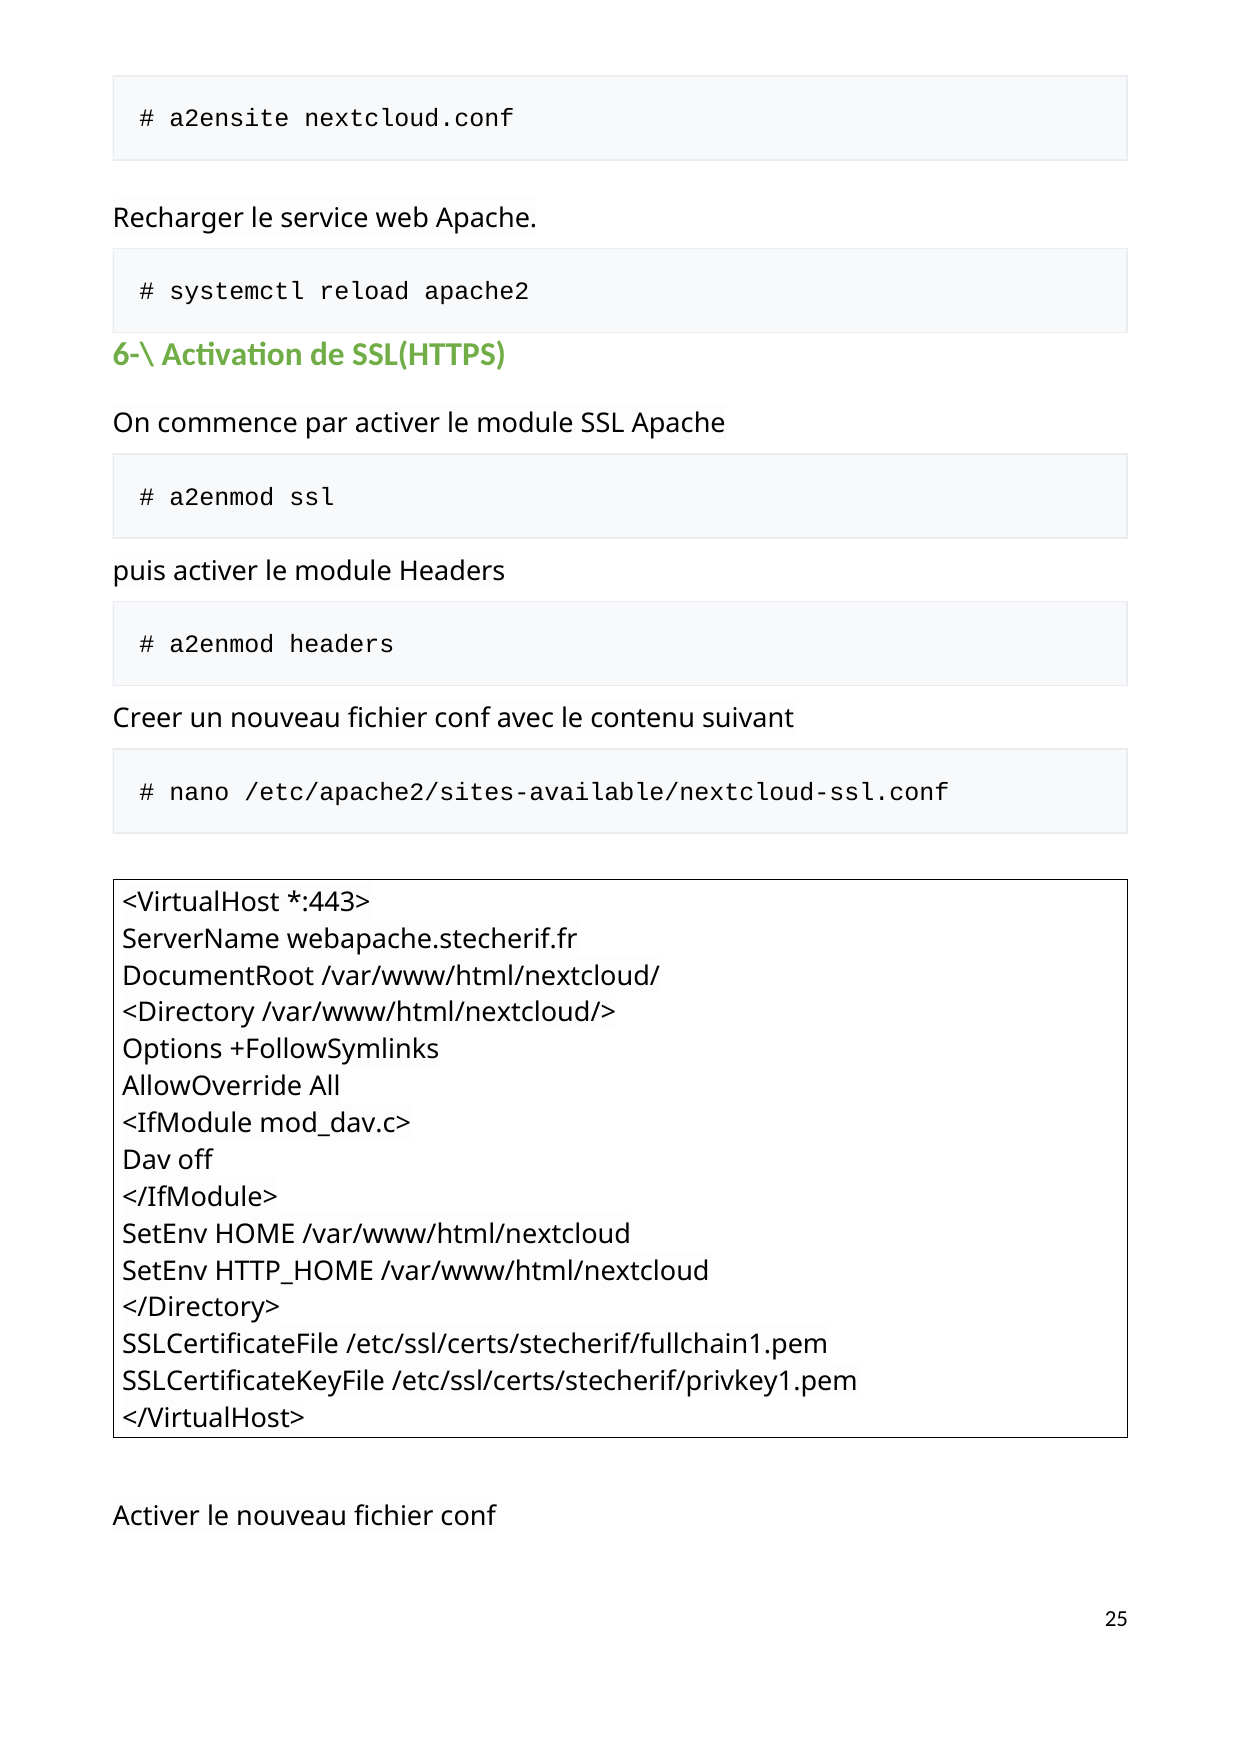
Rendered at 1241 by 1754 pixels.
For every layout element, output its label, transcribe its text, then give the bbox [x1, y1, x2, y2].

text <Directory /var/www/html/nextcloud/> [114, 990, 1127, 1027]
text SSLCertificateFile /etc/ssl/certs/stecherif/fullchain1.pem [114, 1322, 1127, 1358]
text ServerName webapache.stecherif.fr [114, 916, 1127, 953]
text # systemctl reload apache2 [114, 249, 1126, 332]
text 6-\ Activation de SSL(HTTPS) [112, 333, 1128, 374]
text SetEnv HOME /var/www/html/nextcloud [114, 1211, 1127, 1248]
text Creer un nouveau fichier conf avec le contenu suivant [112, 699, 1128, 736]
text # a2enmod headers [114, 602, 1126, 685]
text <VirtualHost *:443> [114, 880, 1127, 916]
text AllowOverride All [114, 1063, 1127, 1100]
text Recharger le service web Apache. [112, 173, 1128, 235]
text On commence par activer le module SSL Apache [112, 404, 1128, 441]
text Activer le nouveau fichier conf [112, 1496, 1128, 1533]
text SSLCertificateKeyFile /etc/ssl/certs/stecherif/privkey1.pem [114, 1358, 1127, 1395]
text <IfModule mod_dav.c> [114, 1100, 1127, 1137]
text # nano /etc/apache2/sites-available/nextcloud-ssl.conf [114, 750, 1126, 832]
text puis activer le module Headers [112, 551, 1128, 588]
text # a2ensite nextcloud.conf [114, 77, 1126, 159]
text SetEnv HTTP_HOME /var/www/html/nextcloud [114, 1248, 1127, 1285]
text DocumentRoot /var/www/html/nextcloud/ [114, 953, 1127, 990]
text </VirtualHost> [114, 1395, 1127, 1437]
text Dav off [114, 1137, 1127, 1174]
text </IfModule> [114, 1174, 1127, 1211]
text # a2enmod ssl [114, 455, 1126, 537]
text Options +FollowSymlinks [114, 1027, 1127, 1063]
text </Directory> [114, 1285, 1127, 1322]
